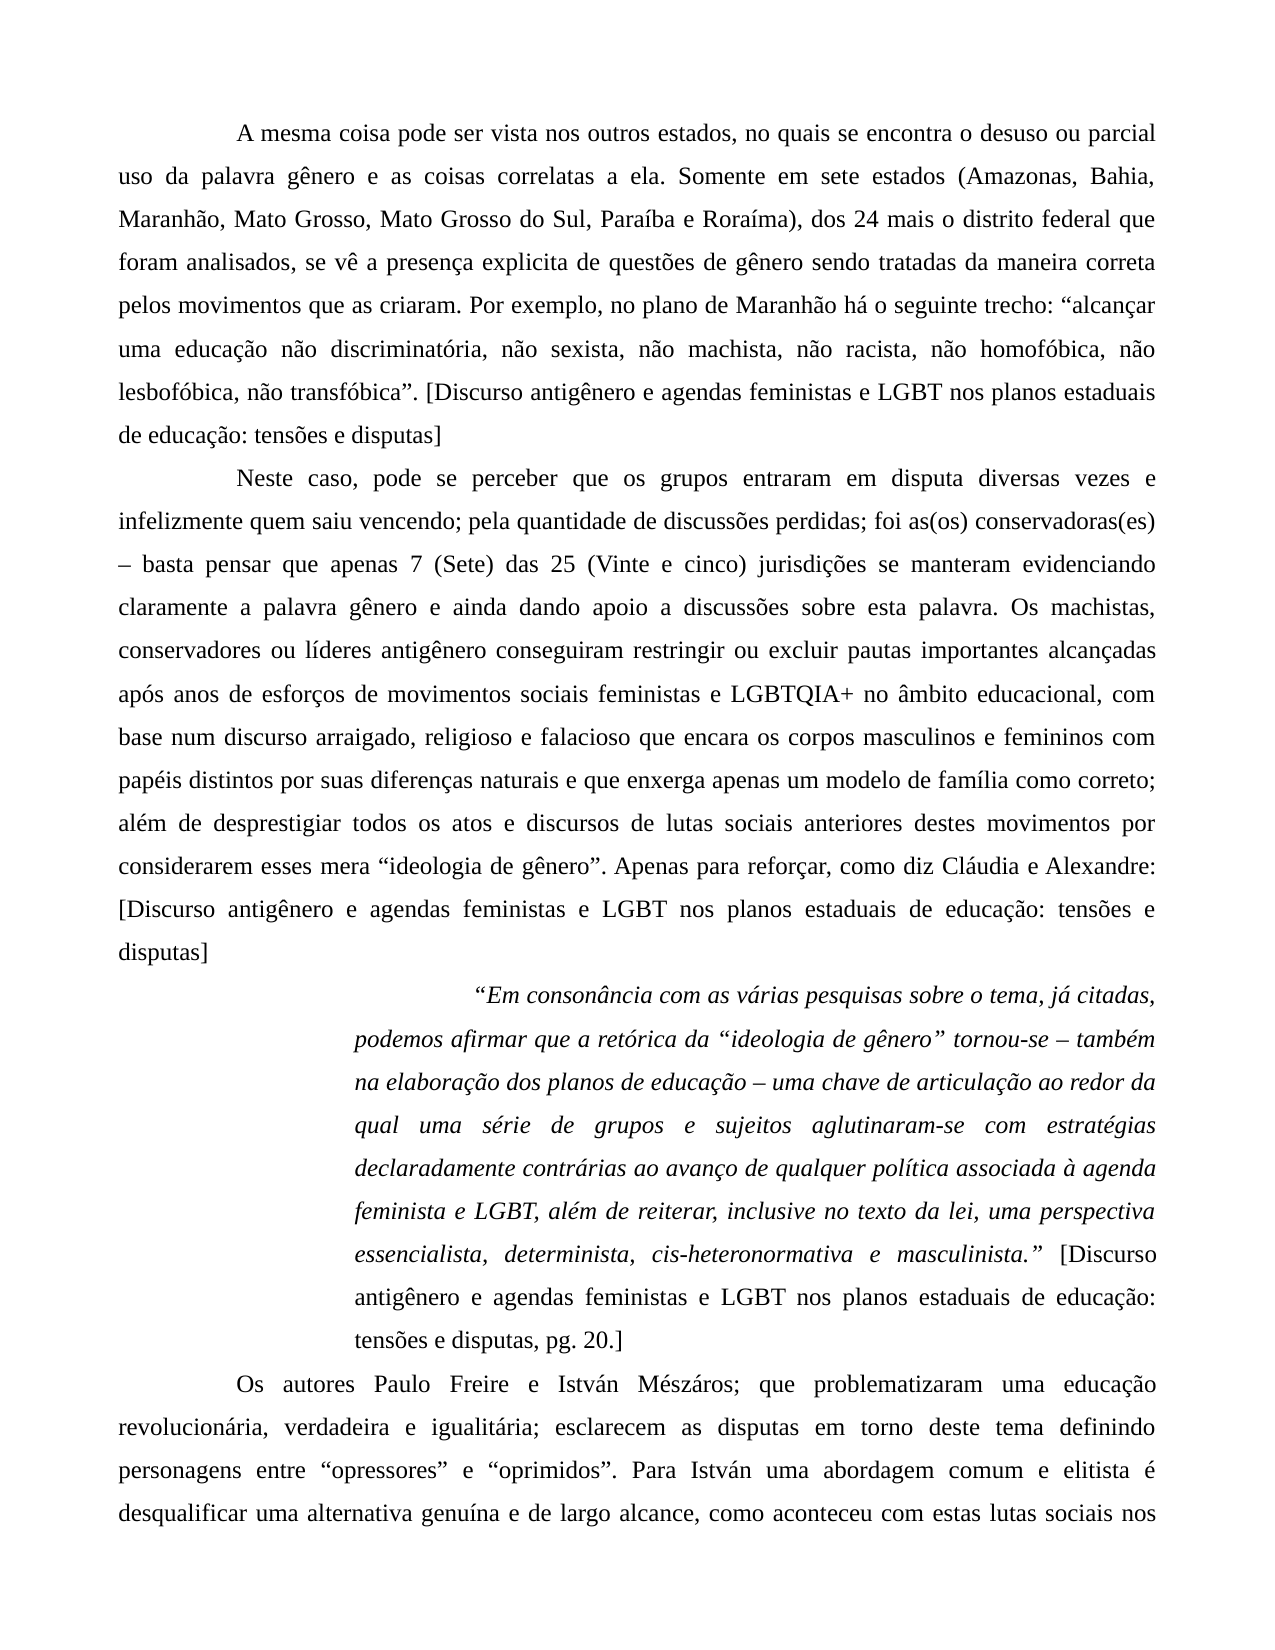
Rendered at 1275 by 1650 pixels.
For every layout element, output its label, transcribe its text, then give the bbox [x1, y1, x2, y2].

text “Em consonância com as várias pesquisas sobre o tema, já citadas, podemos afirmar que a retórica da “ideologia de gênero” tornou-se – também na elaboração dos planos de educação – uma chave de articulação ao redor da qual uma série de grupos e sujeitos aglutinaram-se com estratégias declaradamente contrárias ao avanço de qualquer política associada à agenda feminista e LGBT, além de reiterar, inclusive no texto da lei, uma perspectiva essencialista, determinista, cis-heteronormativa e masculinista.” [Discurso antigênero e agendas feministas e LGBT nos planos estaduais de educação: tensões e disputas, pg. 20.] [354, 981, 1157, 1354]
text Neste caso, pode se perceber que os grupos entraram em disputa diversas vezes e infelizmente quem saiu vencendo; pela quantidade de discussões perdidas; foi as(os) conservadoras(es) – basta pensar que apenas 7 (Sete) das 25 (Vinte e cinco) jurisdições se manteram evidenciando claramente a palavra gênero e ainda dando apoio a discussões sobre esta palavra. Os machistas, conservadores ou líderes antigênero conseguiram restringir ou excluir pautas importantes alcançadas após anos de esforços de movimentos sociais feministas e LGBTQIA+ no âmbito educacional, com base num discurso arraigado, religioso e falacioso que encara os corpos masculinos e femininos com papéis distintos por suas diferenças naturais e que enxerga apenas um modelo de família como correto; além de desprestigiar todos os atos e discursos de lutas sociais anteriores destes movimentos por considerarem esses mera “ideologia de gênero”. Apenas para reforçar, como diz Cláudia e Alexandre: [Discurso antigênero e agendas feministas e LGBT nos planos estaduais de educação: tensões e disputas] [118, 463, 1157, 966]
text Os autores Paulo Freire e István Mészáros; que problematizaram uma educação revolucionária, verdadeira e igualitária; esclarecem as disputas em torno deste tema definindo personagens entre “opressores” e “oprimidos”. Para István uma abordagem comum e elitista é desqualificar uma alternativa genuína e de largo alcance, como aconteceu com estas lutas sociais nos [118, 1369, 1157, 1527]
text A mesma coisa pode ser vista nos outros estados, no quais se encontra o desuso ou parcial uso da palavra gênero e as coisas correlatas a ela. Somente em sete estados (Amazonas, Bahia, Maranhão, Mato Grosso, Mato Grosso do Sul, Paraíba e Roraíma), dos 24 mais o distrito federal que foram analisados, se vê a presença explicita de questões de gênero sendo tratadas da maneira correta pelos movimentos que as criaram. Por exemplo, no plano de Maranhão há o seguinte trecho: “alcançar uma educação não discriminatória, não sexista, não machista, não racista, não homofóbica, não lesbofóbica, não transfóbica”. [Discurso antigênero e agendas feministas e LGBT nos planos estaduais de educação: tensões e disputas] [118, 118, 1157, 449]
